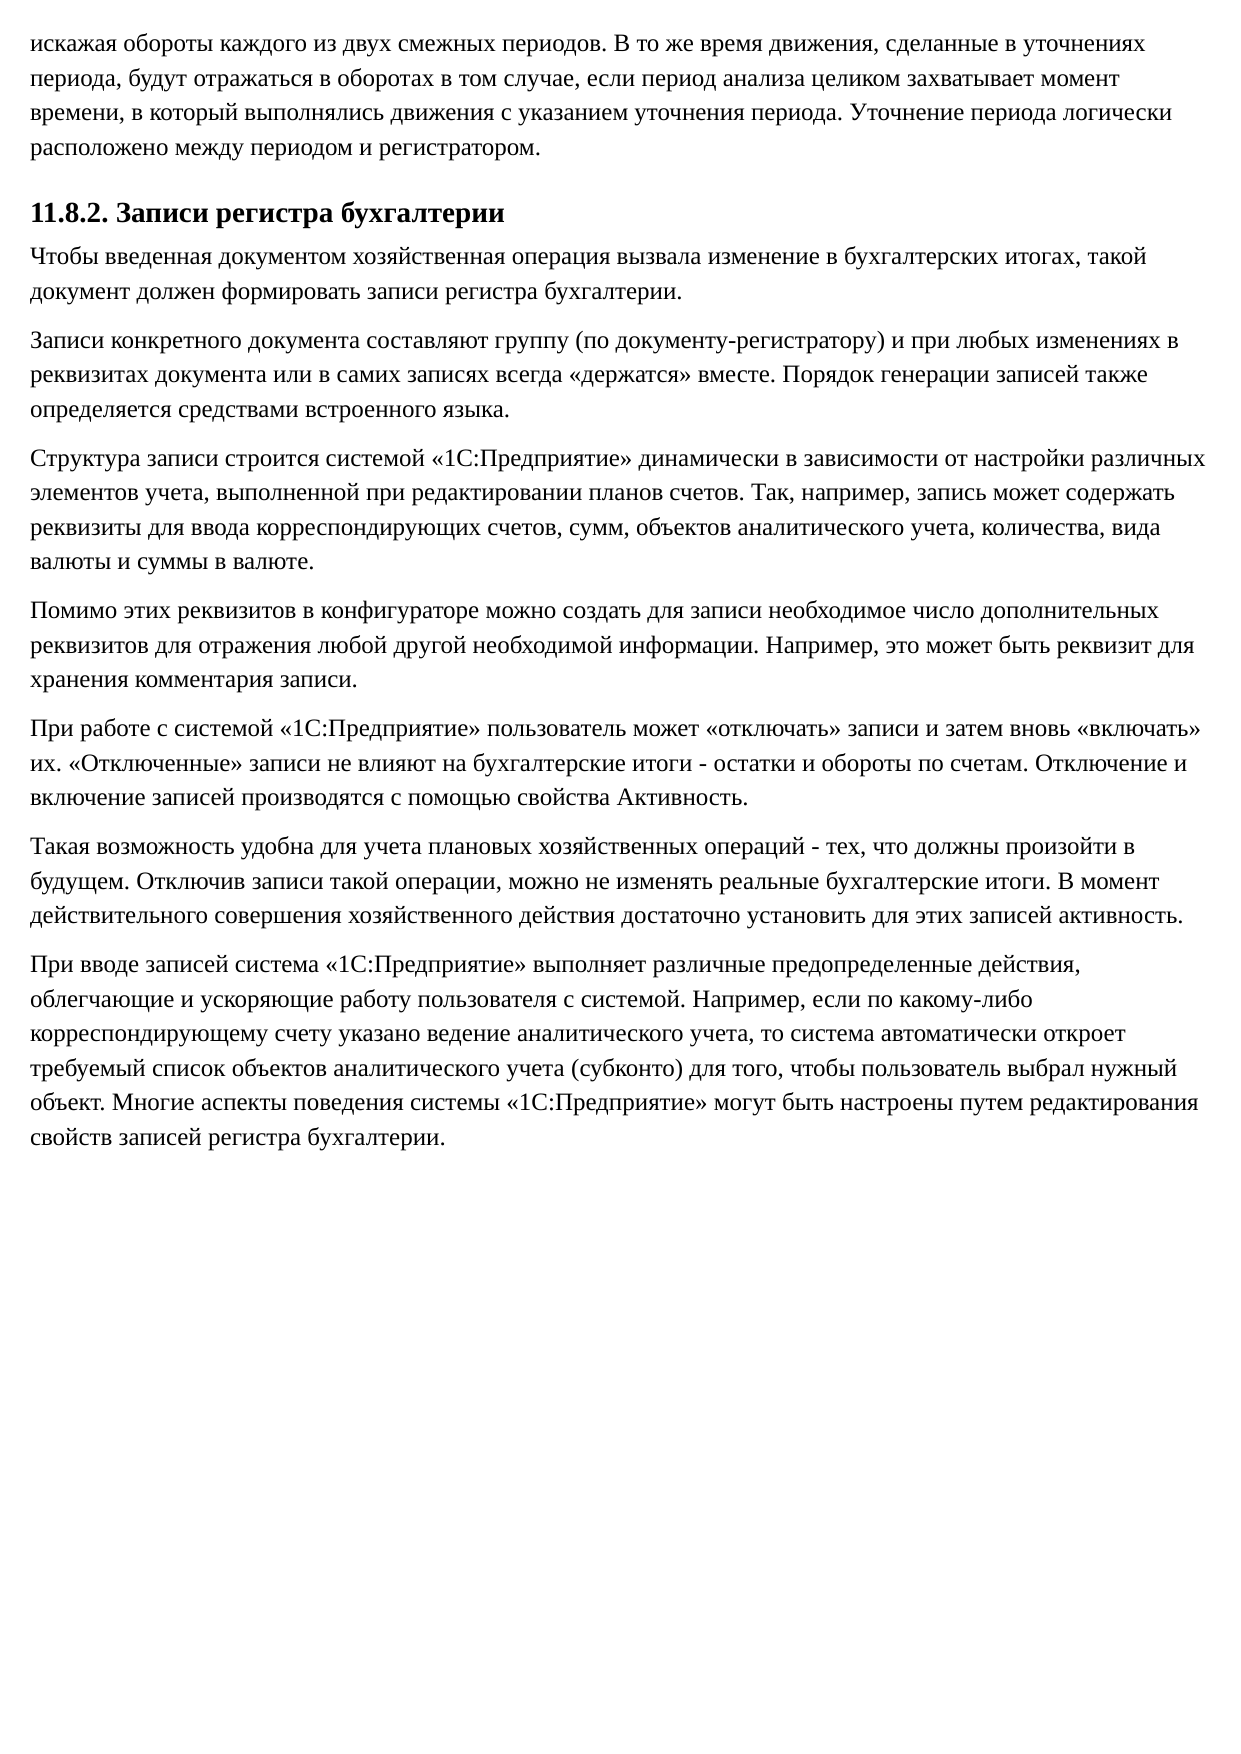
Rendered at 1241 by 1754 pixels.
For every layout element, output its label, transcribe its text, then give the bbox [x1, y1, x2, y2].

text Чтобы введенная документом хозяйственная операция вызвала изменение в бухгалтерских итогах, такой документ должен формировать записи регистра бухгалтерии. [30, 241, 1211, 304]
text При работе с системой «1С:Предприятие» пользователь может «отключать» записи и затем вновь «включать» их. «Отключенные» записи не влияют на бухгалтерские итоги ‑ остатки и обороты по счетам. Отключение и включение записей производятся с помощью свойства Активность. [30, 713, 1211, 811]
text Помимо этих реквизитов в конфигураторе можно создать для записи необходимое число дополнительных реквизитов для отражения любой другой необходимой информации. Например, это может быть реквизит для хранения комментария записи. [30, 595, 1211, 693]
text При вводе записей система «1С:Предприятие» выполняет различные предопределенные действия, облегчающие и ускоряющие работу пользователя с системой. Например, если по какому-либо корреспондирующему счету указано ведение аналитического учета, то система автоматически откроет требуемый список объектов аналитического учета (субконто) для того, чтобы пользователь выбрал нужный объект. Многие аспекты поведения системы «1С:Предприятие» могут быть настроены путем редактирования свойств записей регистра бухгалтерии. [30, 949, 1211, 1151]
text Такая возможность удобна для учета плановых хозяйственных операций ‑ тех, что должны произойти в будущем. Отключив записи такой операции, можно не изменять реальные бухгалтерские итоги. В момент действительного совершения хозяйственного действия достаточно установить для этих записей активность. [30, 831, 1211, 929]
text Записи конкретного документа составляют группу (по документу-регистратору) и при любых изменениях в реквизитах документа или в самих записях всегда «держатся» вместе. Порядок генерации записей также определяется средствами встроенного языка. [30, 325, 1211, 422]
text Структура записи строится системой «1С:Предприятие» динамически в зависимости от настройки различных элементов учета, выполненной при редактировании планов счетов. Так, например, запись может содержать реквизиты для ввода корреспондирующих счетов, сумм, объектов аналитического учета, количества, вида валюты и суммы в валюте. [30, 443, 1211, 575]
text искажая обороты каждого из двух смежных периодов. В то же время движения, сделанные в уточнениях периода, будут отражаться в оборотах в том случае, если период анализа целиком захватывает момент времени, в который выполнялись движения с указанием уточнения периода. Уточнение периода логически расположено между периодом и регистратором. [30, 28, 1211, 160]
subtitle 11.8.2. Записи регистра бухгалтерии [30, 195, 1211, 229]
